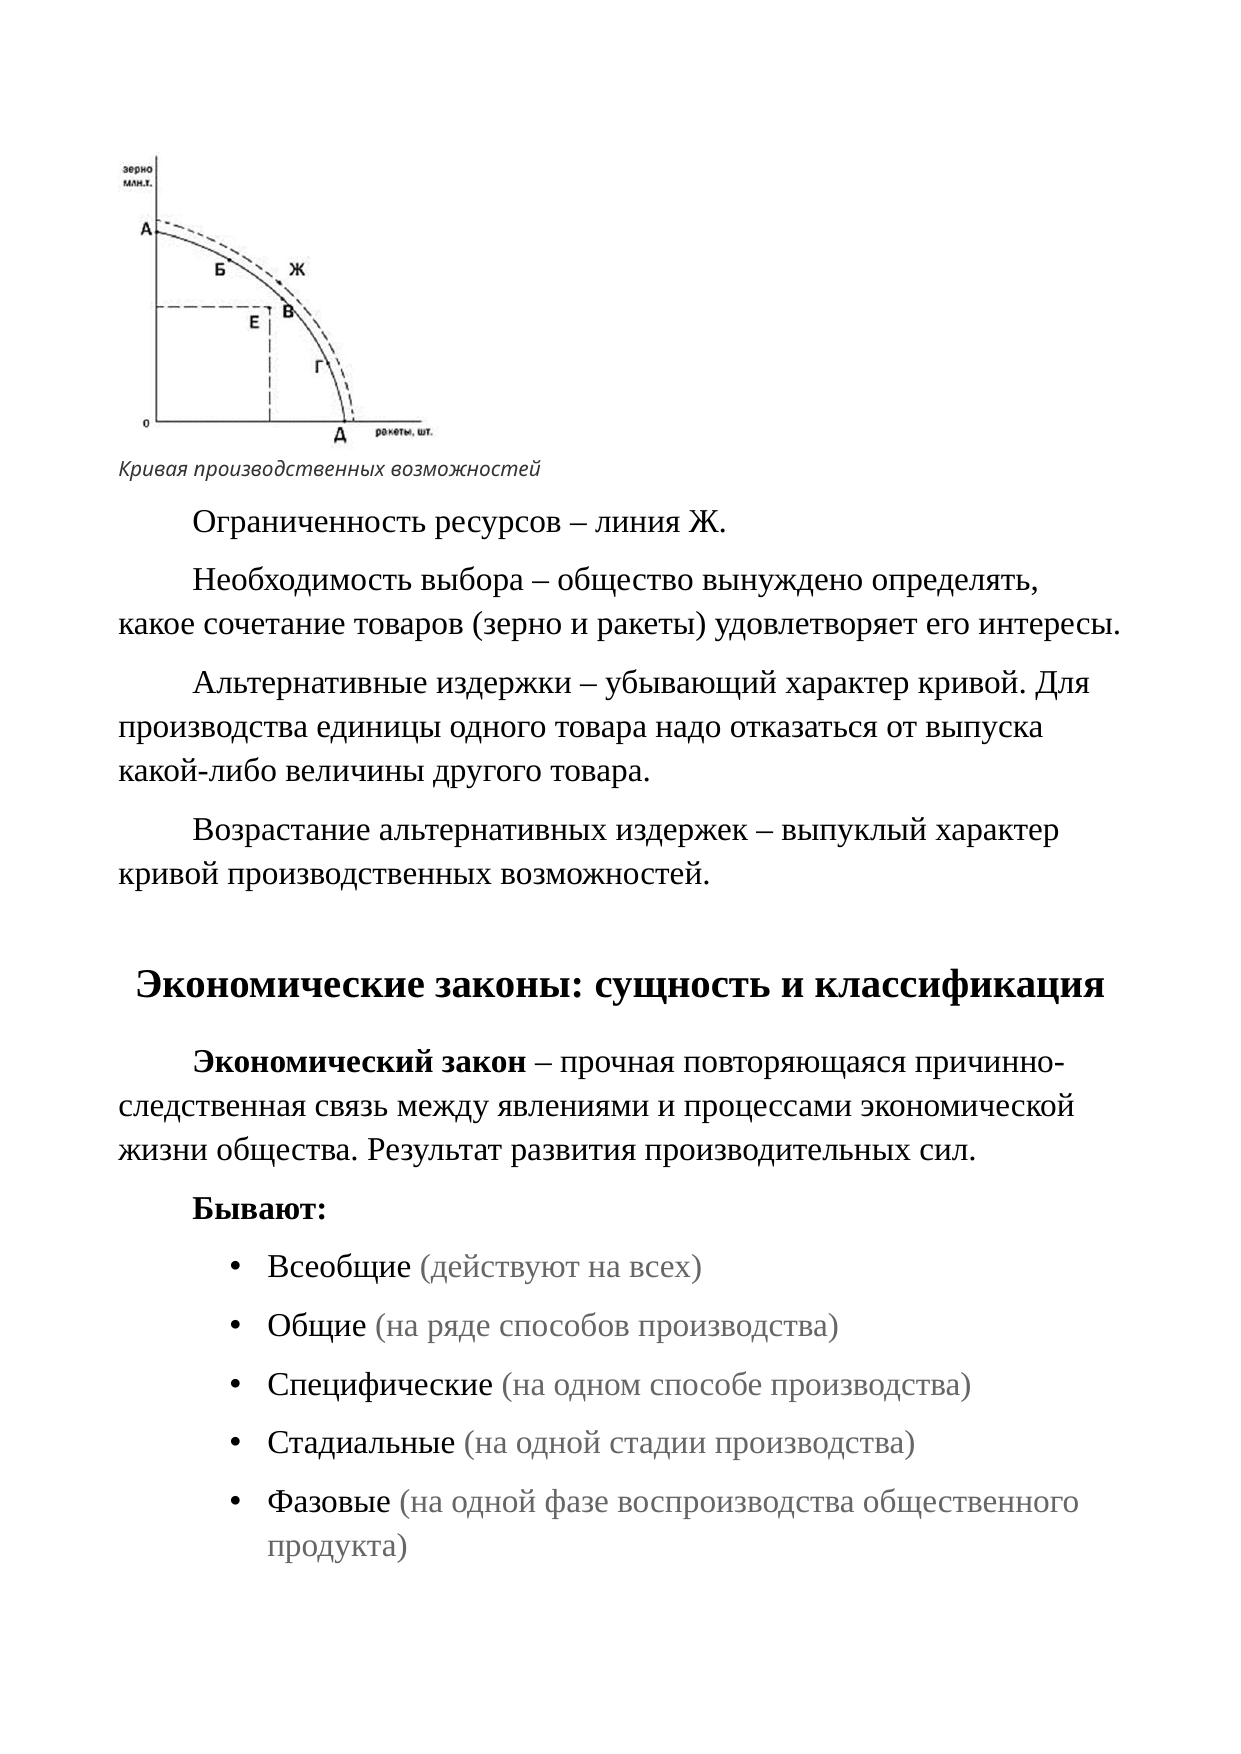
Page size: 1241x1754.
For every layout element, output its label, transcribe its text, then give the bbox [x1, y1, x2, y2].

list Фазовые (на одной фазе воспроизводства общественного продукта) [229, 1481, 1122, 1564]
text Необходимость выбора – общество вынуждено определять, какое сочетание товаров (зерно и ракеты) удовлетворяет его интересы. [118, 559, 1122, 642]
list Всеобщие (действуют на всех) [229, 1247, 1122, 1285]
text Бывают: [118, 1188, 1122, 1226]
list Стадиальные (на одной стадии производства) [229, 1423, 1122, 1461]
text Кривая производственных возможностей [118, 454, 1122, 482]
text Экономический закон – прочная повторяющаяся причинно-следственная связь между явлениями и процессами экономической жизни общества. Результат развития производительных сил. [118, 1041, 1122, 1168]
list Специфические (на одном способе производства) [229, 1364, 1122, 1402]
text Ограниченность ресурсов – линия Ж. [118, 501, 1122, 539]
subtitle Экономические законы: сущность и классификация [118, 959, 1122, 1006]
text Возрастание альтернативных издержек – выпуклый характер кривой производственных возможностей. [118, 809, 1122, 891]
text Альтернативные издержки – убывающий характер кривой. Для производства единицы одного товара надо отказаться от выпуска какой-либо величины другого товара. [118, 662, 1122, 789]
list Общие (на ряде способов производства) [229, 1305, 1122, 1344]
picture [118, 118, 451, 451]
